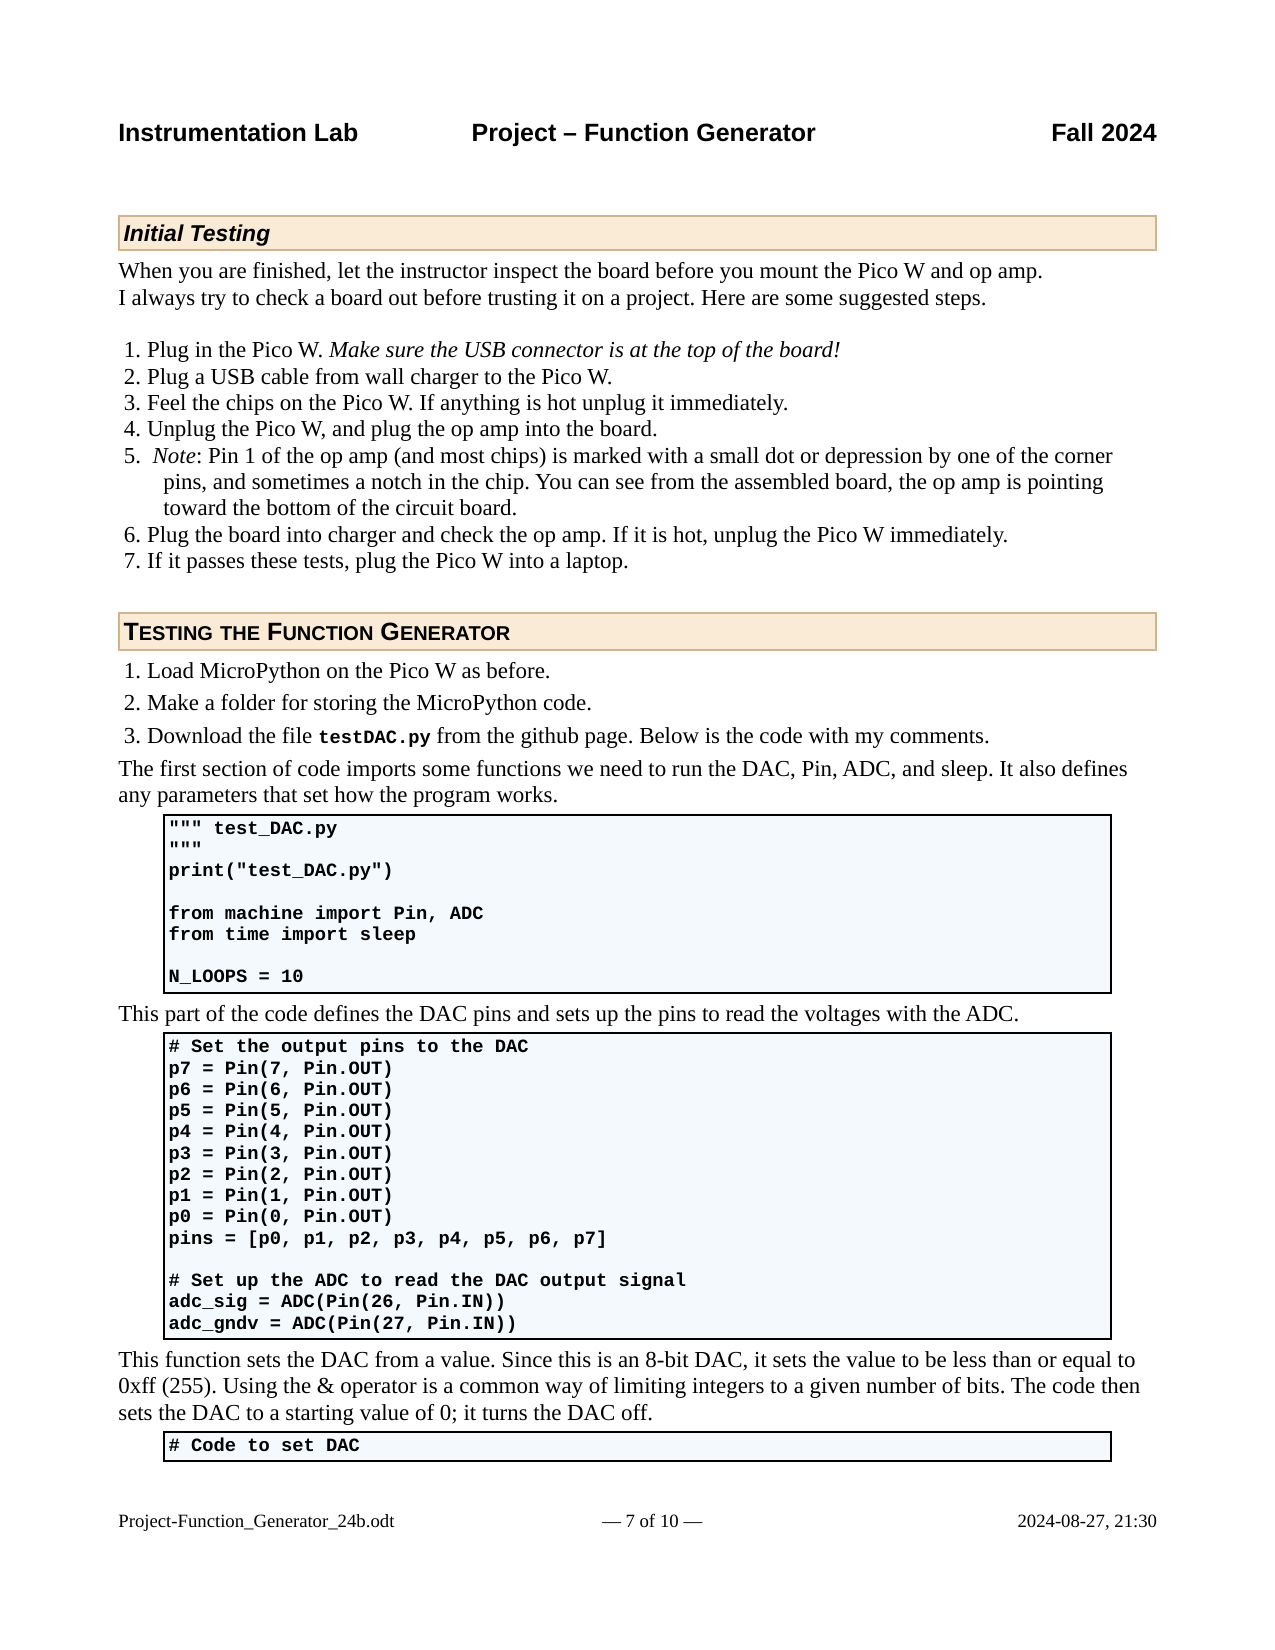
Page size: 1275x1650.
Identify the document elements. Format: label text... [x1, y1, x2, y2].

text print("test_DAC.py") [165, 856, 1110, 877]
list Load MicroPython on the Pico W as before. [118, 657, 1157, 683]
text p3 = Pin(3, Pin.OUT) [165, 1138, 1110, 1159]
text adc_sig = ADC(Pin(26, Pin.IN)) [165, 1287, 1110, 1308]
list Plug in the Pico W. Make sure the USB connector is at the top of the board! [118, 336, 1157, 363]
text # Set up the ADC to read the DAC output signal [165, 1266, 1110, 1287]
text """ [165, 835, 1110, 856]
text from time import sleep [165, 920, 1110, 940]
text from machine import Pin, ADC [165, 898, 1110, 920]
text This part of the code defines the DAC pins and sets up the pins to read the voltages with the ADC. [118, 1000, 1157, 1026]
subtitle Testing the Function Generator [120, 614, 1155, 649]
text # Set the output pins to the DAC [165, 1034, 1110, 1053]
text p7 = Pin(7, Pin.OUT) [165, 1053, 1110, 1074]
list Unplug the Pico W, and plug the op amp into the board. [118, 415, 1157, 442]
text p5 = Pin(5, Pin.OUT) [165, 1096, 1110, 1117]
list Plug the board into charger and check the op amp. If it is hot, unplug the Pico W immediately. [118, 521, 1157, 547]
text N_LOOPS = 10 [165, 962, 1110, 992]
text This function sets the DAC from a value. Since this is an 8-bit DAC, it sets the value to be less than or equal to 0xff (255). Using the & operator is a common way of limiting integers to a given number of bits. The code then sets the DAC to a starting value of 0; it turns the DAC off. [118, 1346, 1157, 1425]
list Note: Pin 1 of the op amp (and most chips) is marked with a small dot or depression by one of the corner pins, and sometimes a notch in the chip. You can see from the assembled board, the op amp is pointing toward the bottom of the circuit board. [118, 442, 1157, 521]
text pins = [p0, p1, p2, p3, p4, p5, p6, p7] [165, 1223, 1110, 1244]
subtitle Initial Testing [120, 217, 1155, 249]
text p4 = Pin(4, Pin.OUT) [165, 1117, 1110, 1138]
list If it passes these tests, plug the Pico W into a laptop. [118, 547, 1157, 573]
text The first section of code imports some functions we need to run the DAC, Pin, ADC, and sleep. It also defines any parameters that set how the program works. [118, 755, 1157, 807]
text p1 = Pin(1, Pin.OUT) [165, 1181, 1110, 1202]
text p2 = Pin(2, Pin.OUT) [165, 1159, 1110, 1181]
list Plug a USB cable from wall charger to the Pico W. [118, 363, 1157, 389]
text # Code to set DAC [165, 1433, 1110, 1460]
list Download the file testDAC.py from the github page. Below is the code with my comments. [118, 722, 1157, 749]
text I always try to check a board out before trusting it on a project. Here are some suggested steps. [118, 284, 1157, 310]
text p0 = Pin(0, Pin.OUT) [165, 1202, 1110, 1223]
text When you are finished, let the instructor inspect the board before you mount the Pico W and op amp. [118, 257, 1157, 284]
list Feel the chips on the Pico W. If anything is hot unplug it immediately. [118, 389, 1157, 415]
text """ test_DAC.py [165, 816, 1110, 835]
list Make a folder for storing the MicroPython code. [118, 689, 1157, 716]
text p6 = Pin(6, Pin.OUT) [165, 1074, 1110, 1096]
text adc_gndv = ADC(Pin(27, Pin.IN)) [165, 1308, 1110, 1338]
